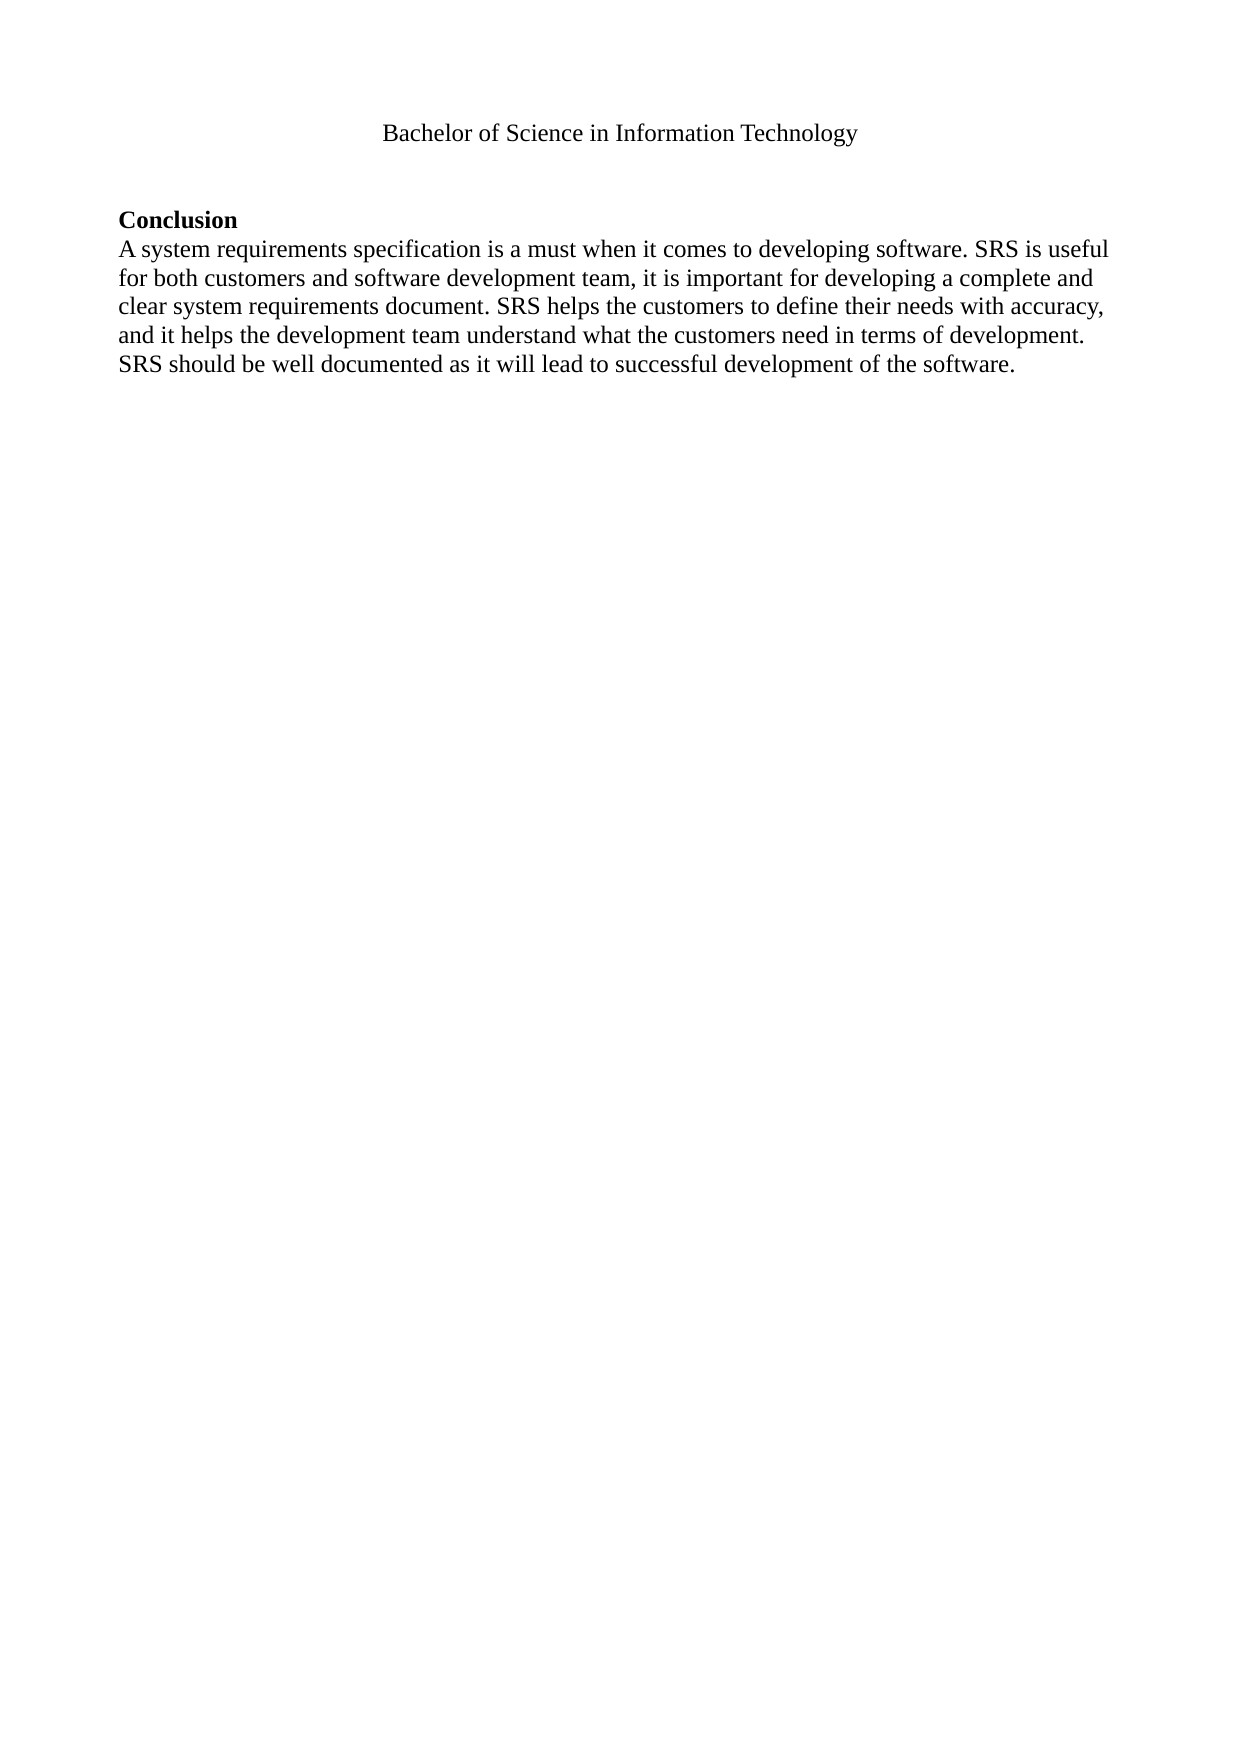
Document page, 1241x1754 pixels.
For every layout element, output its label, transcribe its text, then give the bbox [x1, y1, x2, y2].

text Conclusion [118, 205, 1122, 234]
text A system requirements specification is a must when it comes to developing software. SRS is useful for both customers and software development team, it is important for developing a complete and clear system requirements document. SRS helps the customers to define their needs with accuracy, and it helps the development team understand what the customers need in terms of development. [118, 234, 1122, 349]
text SRS should be well documented as it will lead to successful development of the software. [118, 349, 1122, 378]
